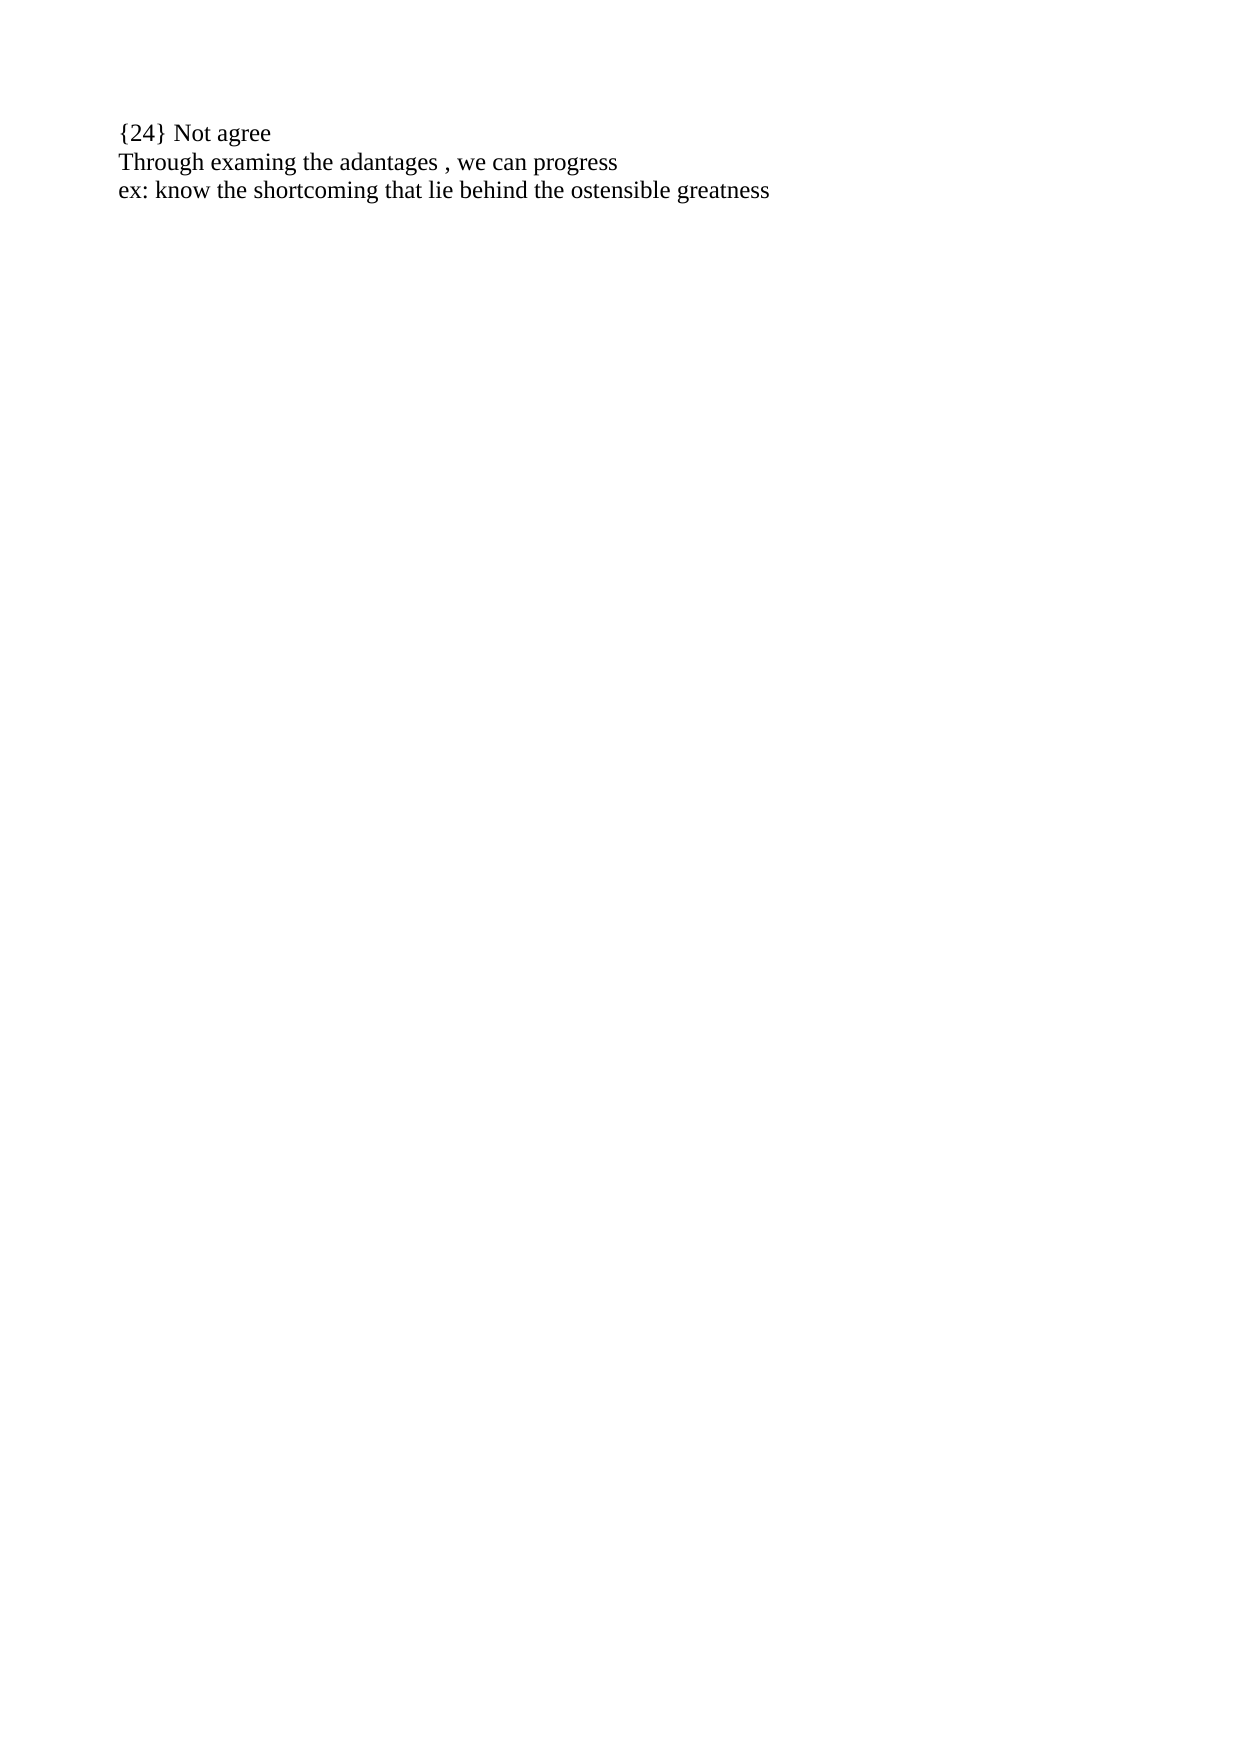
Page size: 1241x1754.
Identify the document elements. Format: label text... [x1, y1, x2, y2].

text ex: know the shortcoming that lie behind the ostensible greatness [118, 176, 1122, 204]
text Through examing the adantages , we can progress [118, 147, 1122, 176]
text {24} Not agree [118, 118, 1122, 147]
